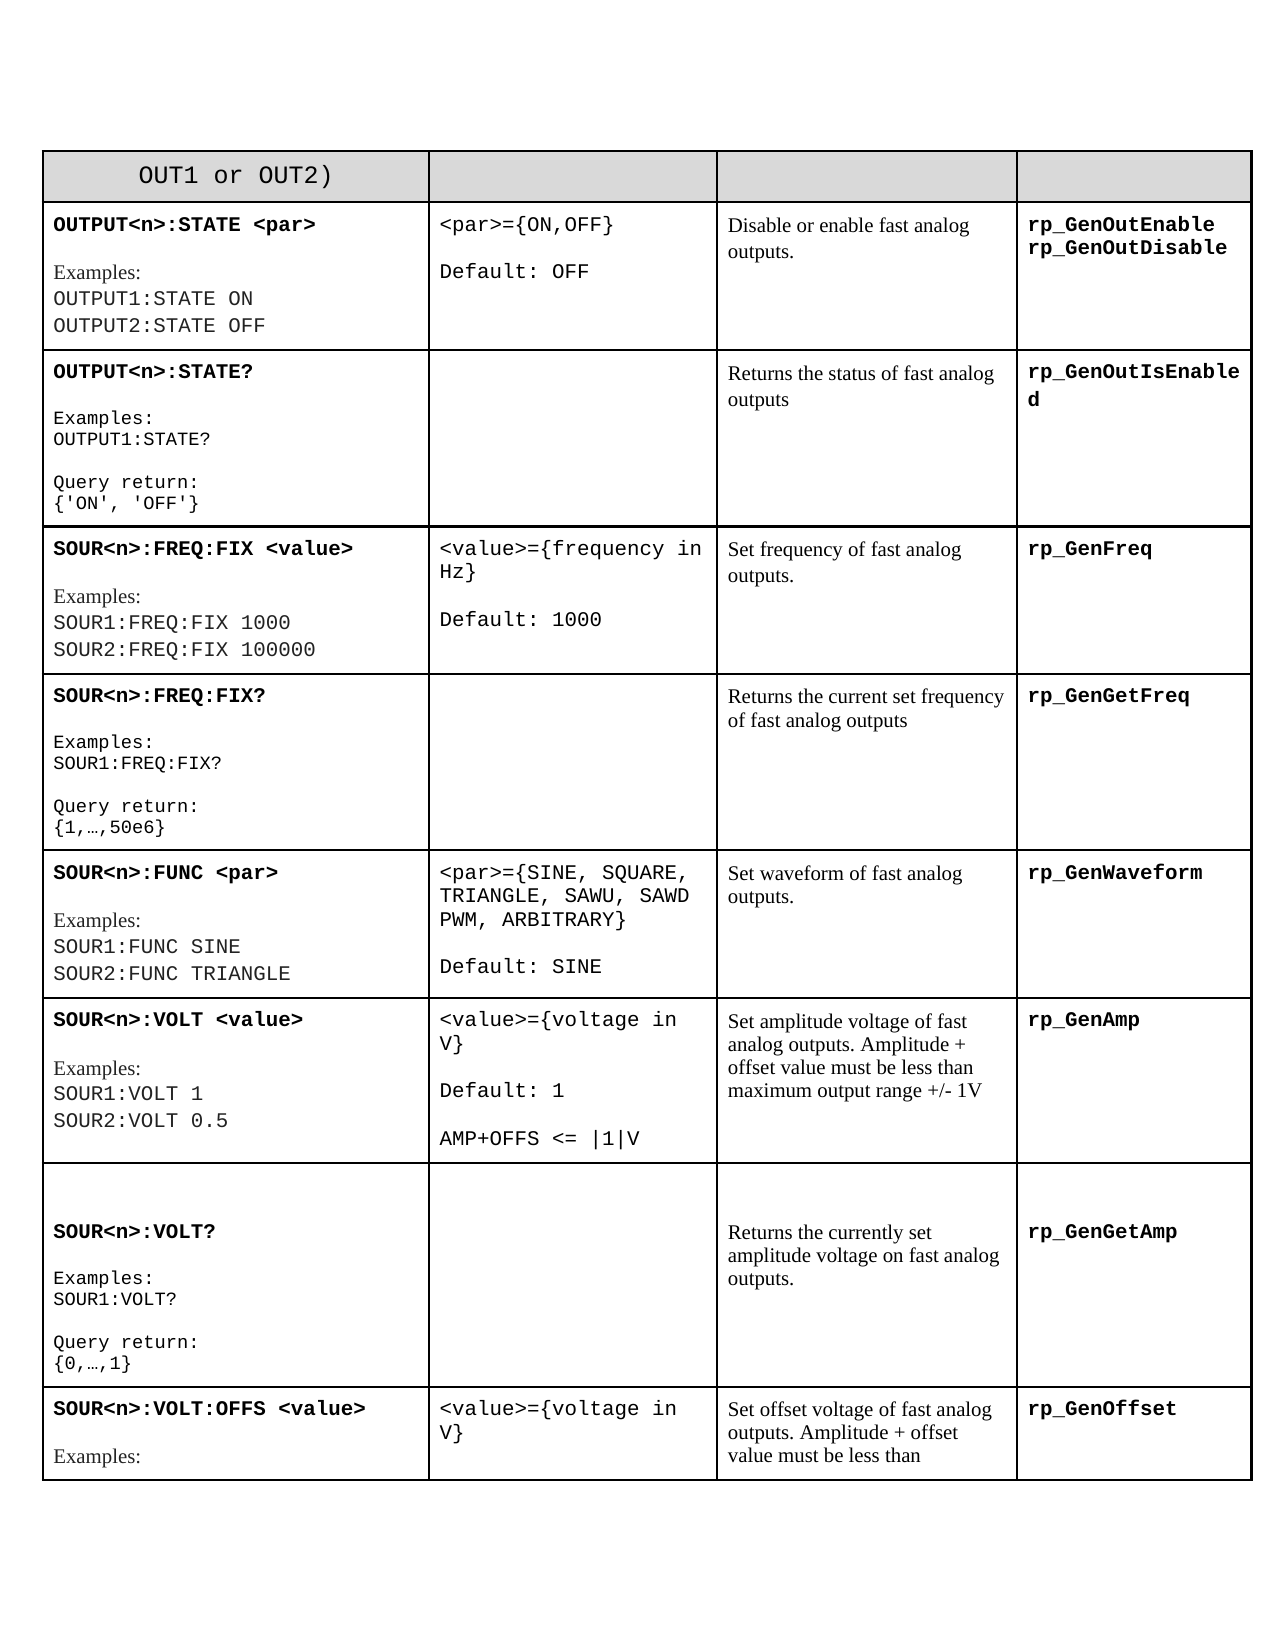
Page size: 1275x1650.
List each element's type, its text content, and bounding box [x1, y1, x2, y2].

table_cell <value>={voltage in V} Default: 1 AMP+OFFS <= |1|V [430, 999, 716, 1162]
table_cell Returns the current set frequency of fast analog outputs [718, 675, 1016, 849]
table_cell Disable or enable fast analog outputs. [718, 203, 1016, 349]
table_cell <par>={ON,OFF} Default: OFF [430, 203, 716, 349]
table_cell rp_GenGetFreq [1018, 675, 1250, 849]
table_cell SOUR<n>:VOLT:OFFS <value> Examples: [44, 1388, 428, 1479]
table_cell rp_GenOutIsEnabled [1018, 351, 1250, 525]
table_cell rp_GenAmp [1018, 999, 1250, 1162]
table_cell [430, 152, 716, 201]
table_cell [718, 152, 1016, 201]
table_cell OUT1 or OUT2) [44, 152, 428, 201]
table_cell <par>={SINE, SQUARE, TRIANGLE, SAWU, SAWD PWM, ARBITRARY} Default: SINE [430, 851, 716, 997]
table_cell SOUR<n>:FREQ:FIX? Examples: SOUR1:FREQ:FIX? Query return: {1,…,50e6} [44, 675, 428, 849]
table_cell Set frequency of fast analog outputs. [718, 528, 1016, 673]
table_cell rp_GenWaveform [1018, 851, 1250, 997]
table_cell [430, 1164, 716, 1386]
table_cell [430, 675, 716, 849]
table_cell Returns the currently set amplitude voltage on fast analog outputs. [718, 1164, 1016, 1386]
table_cell SOUR<n>:FUNC <par> Examples: SOUR1:FUNC SINE SOUR2:FUNC TRIANGLE [44, 851, 428, 997]
table_cell Set offset voltage of fast analog outputs. Amplitude + offset value must be less than [718, 1388, 1016, 1479]
table_cell Set waveform of fast analog outputs. [718, 851, 1016, 997]
table_cell SOUR<n>:FREQ:FIX <value> Examples: SOUR1:FREQ:FIX 1000 SOUR2:FREQ:FIX 100000 [44, 528, 428, 673]
table_cell rp_GenOutEnable rp_GenOutDisable [1018, 203, 1250, 349]
table_cell <value>={frequency in Hz} Default: 1000 [430, 528, 716, 673]
table_cell rp_GenGetAmp [1018, 1164, 1250, 1386]
table_cell [1018, 152, 1250, 201]
table_cell [430, 351, 716, 525]
table_cell SOUR<n>:VOLT? Examples: SOUR1:VOLT? Query return: {0,…,1} [44, 1164, 428, 1386]
table_cell OUTPUT<n>:STATE? Examples: OUTPUT1:STATE? Query return: {'ON', 'OFF'} [44, 351, 428, 525]
table_cell SOUR<n>:VOLT <value> Examples: SOUR1:VOLT 1 SOUR2:VOLT 0.5 [44, 999, 428, 1162]
table_cell rp_GenOffset [1018, 1388, 1250, 1479]
table_cell Returns the status of fast analog outputs [718, 351, 1016, 525]
table_cell rp_GenFreq [1018, 528, 1250, 673]
table_cell <value>={voltage in V} [430, 1388, 716, 1479]
table_cell OUTPUT<n>:STATE <par> Examples: OUTPUT1:STATE ON OUTPUT2:STATE OFF [44, 203, 428, 349]
table_cell Set amplitude voltage of fast analog outputs. Amplitude + offset value must be less than maximum output range +/- 1V [718, 999, 1016, 1162]
